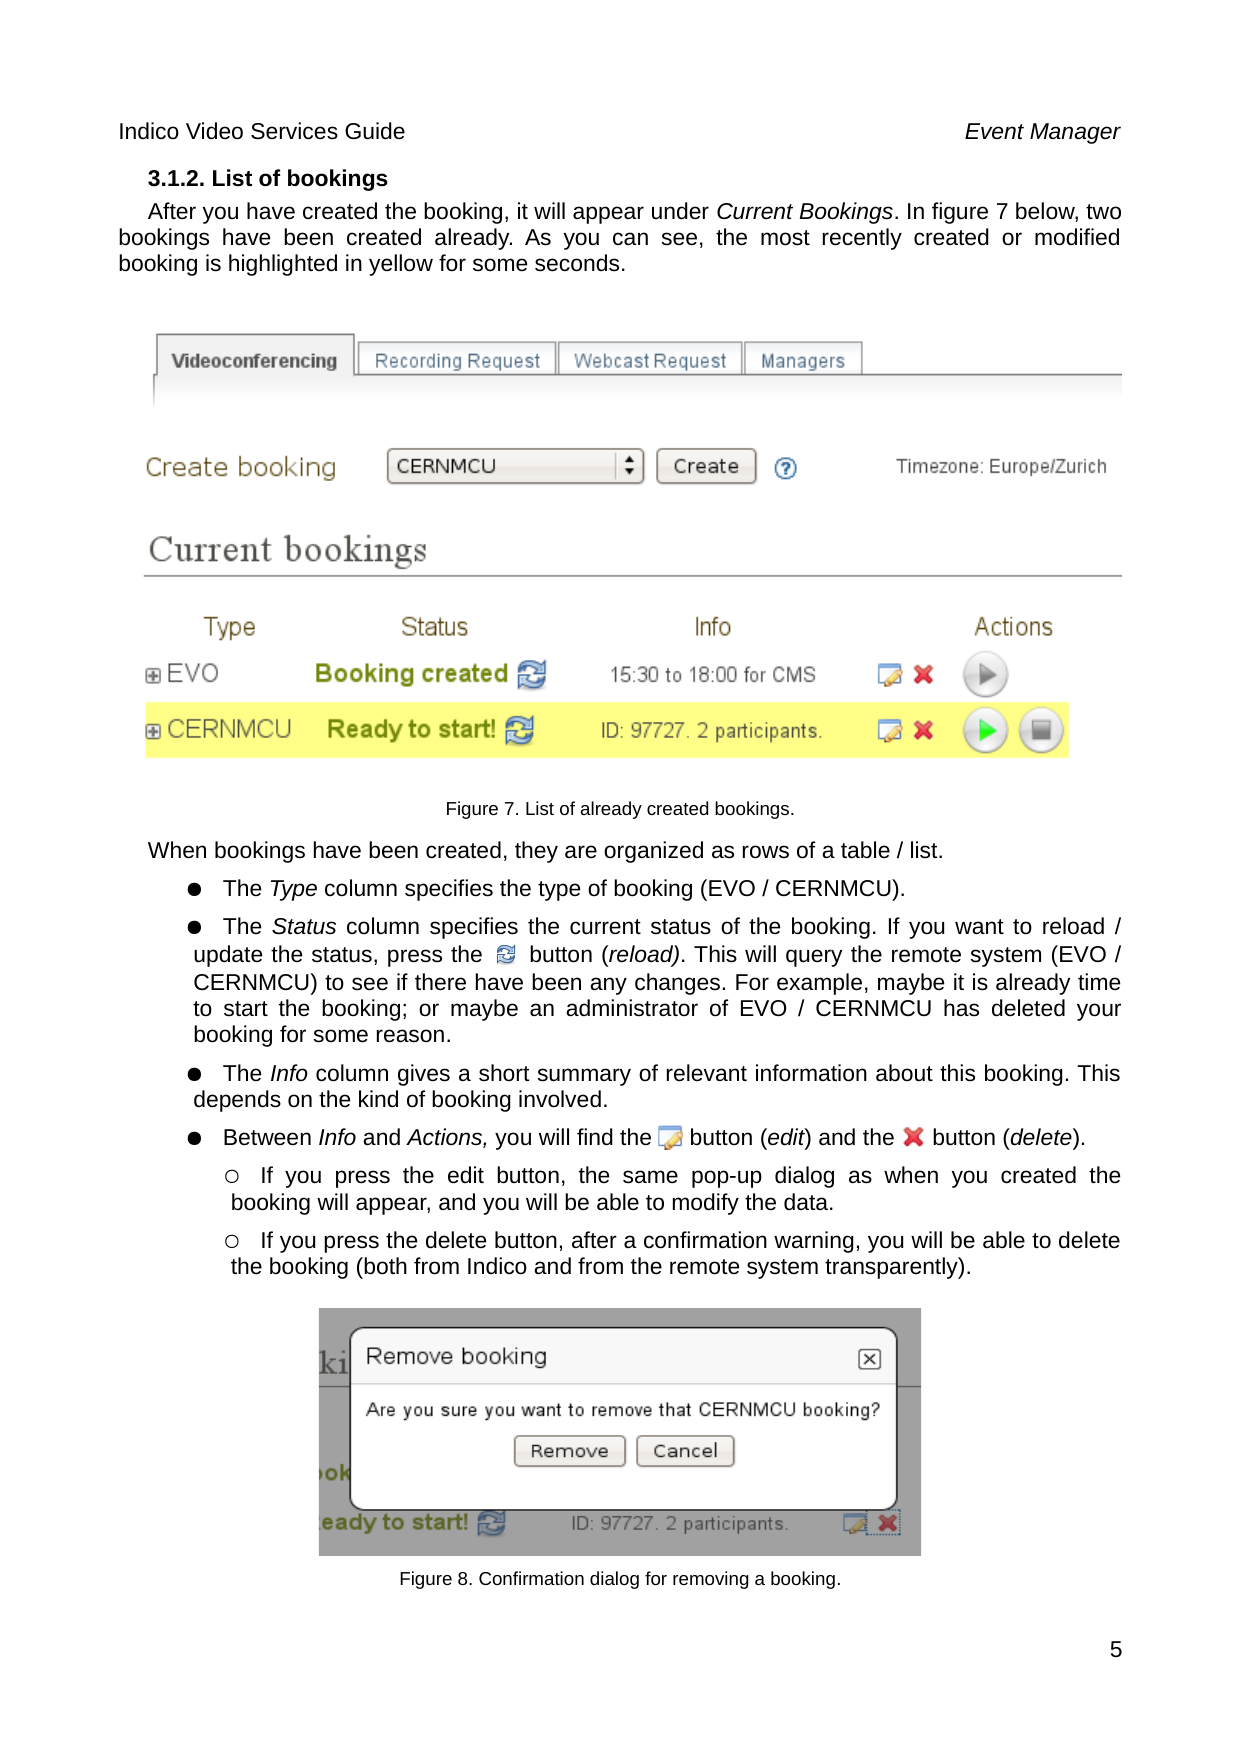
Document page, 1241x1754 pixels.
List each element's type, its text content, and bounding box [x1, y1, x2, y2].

title Figure 7. List of already created bookings. [118, 797, 1122, 819]
title Figure 8. Confirmation dialog for removing a booking. [118, 1567, 1122, 1589]
list The Info column gives a short summary of relevant information about this booking. This depends on the kind of booking involved. [156, 1059, 1122, 1112]
text After you have created the booking, it will appear under Current Bookings. In figure 7 below, two bookings have been created already. As you can see, the most recently created or modified booking is highlighted in yellow for some seconds. [118, 198, 1122, 277]
picture [318, 1308, 922, 1556]
list If you press the delete button, after a confirmation warning, you will be able to delete the booking (both from Indico and from the remote system transparently). [193, 1227, 1122, 1279]
list The Status column specifies the current status of the booking. If you want to reload / update the status, press the button (reload). This will query the remote system (EVO / CERNMCU) to see if there have been any changes. For example, maybe it is already time to start the booking; or maybe an administrator of EVO / CERNMCU has deleted your booking for some reason. [156, 913, 1122, 1048]
text When bookings have been created, they are organized as rows of a table / list. [118, 837, 1122, 863]
picture [118, 306, 1123, 786]
list The Type column specifies the type of booking (EVO / CERNMCU). [156, 875, 1122, 901]
list button (delete). [926, 1124, 1122, 1150]
picture [491, 939, 521, 969]
picture [901, 1124, 926, 1150]
subtitle 3.1.2. List of bookings [118, 165, 1122, 192]
list button (edit) and the [683, 1124, 901, 1150]
picture [658, 1124, 683, 1150]
list If you press the edit button, the same pop-up dialog as when you created the booking will appear, and you will be able to modify the data. [193, 1162, 1122, 1215]
list Between Info and Actions, you will find the [156, 1124, 658, 1150]
